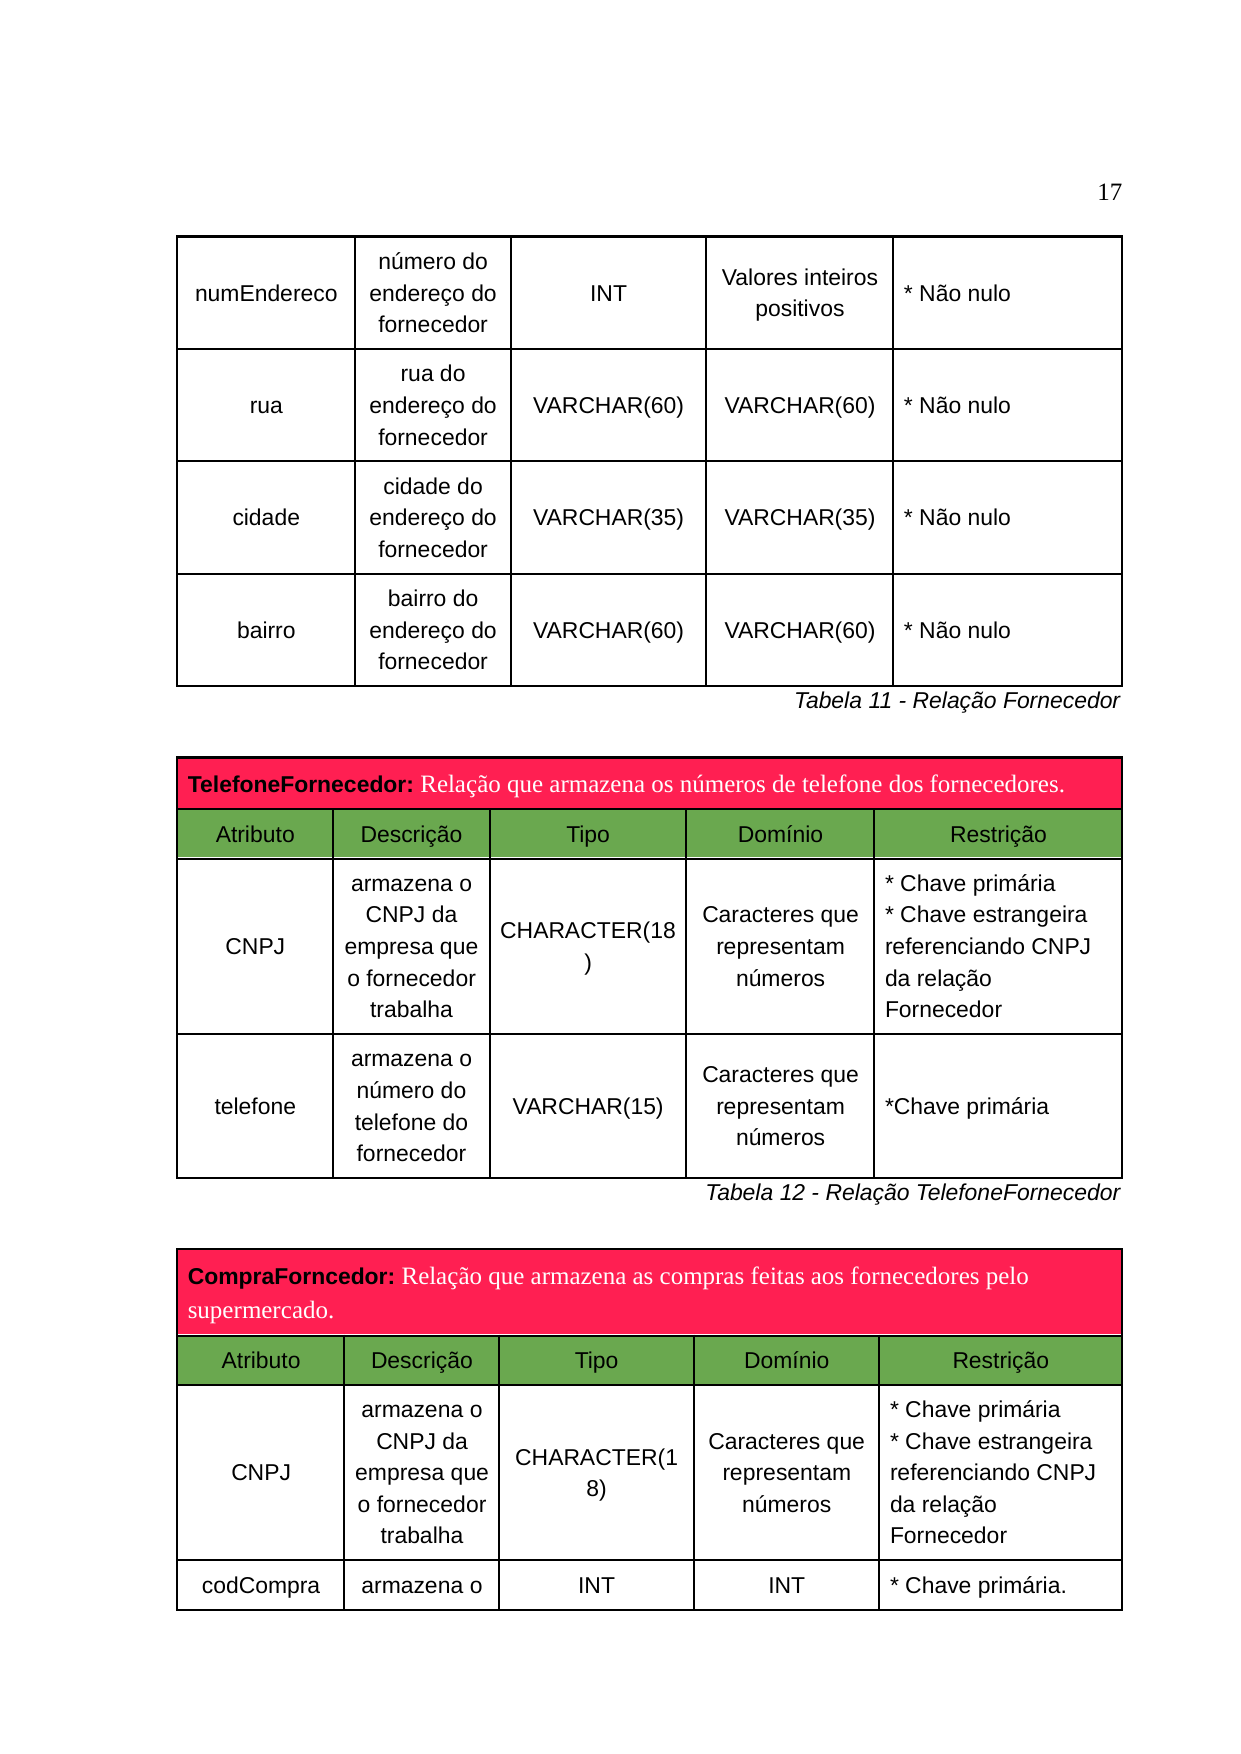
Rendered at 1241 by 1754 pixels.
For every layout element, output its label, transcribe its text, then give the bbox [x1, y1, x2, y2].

table_cell CNPJ [178, 860, 332, 1033]
table_cell * Chave primária. [880, 1561, 1121, 1608]
table_cell * Não nulo [894, 575, 1121, 685]
text Tabela 11 - Relação Fornecedor [177, 687, 1122, 713]
table_cell telefone [178, 1035, 332, 1177]
table_cell CNPJ [178, 1386, 343, 1559]
table_cell INT [695, 1561, 878, 1608]
table_cell Tipo [500, 1337, 693, 1384]
table_cell CHARACTER(18) [491, 860, 685, 1033]
table_cell * Não nulo [894, 462, 1121, 573]
table_cell Valores inteiros positivos [707, 238, 892, 348]
table_cell VARCHAR(35) [512, 462, 705, 573]
table_cell Caracteres que representam números [687, 860, 873, 1033]
table_cell * Chave primária * Chave estrangeira referenciando CNPJ da relação Fornecedor [875, 860, 1121, 1033]
table_cell * Chave primária * Chave estrangeira referenciando CNPJ da relação Fornecedor [880, 1386, 1121, 1559]
table_cell Domínio [687, 810, 873, 857]
table_cell VARCHAR(35) [707, 462, 892, 573]
table_cell INT [512, 238, 705, 348]
table_cell VARCHAR(60) [707, 575, 892, 685]
table_cell Descrição [345, 1337, 498, 1384]
table_cell VARCHAR(60) [707, 350, 892, 460]
table_header CompraForncedor: Relação que armazena as compras feitas aos fornecedores pelo supermercado. [178, 1250, 1121, 1334]
table_cell bairro [178, 575, 354, 685]
table_cell * Não nulo [894, 238, 1121, 348]
table_cell armazena o número do telefone do fornecedor [334, 1035, 489, 1177]
table_cell cidade do endereço do fornecedor [356, 462, 510, 573]
table_cell Tipo [491, 810, 685, 857]
table_cell armazena o CNPJ da empresa que o fornecedor trabalha [345, 1386, 498, 1559]
table_cell Domínio [695, 1337, 878, 1384]
table_cell Restrição [875, 810, 1121, 857]
table_cell armazena o CNPJ da empresa que o fornecedor trabalha [334, 860, 489, 1033]
table_cell número do endereço do fornecedor [356, 238, 510, 348]
table_cell Descrição [334, 810, 489, 857]
table_cell bairro do endereço do fornecedor [356, 575, 510, 685]
table_cell Restrição [880, 1337, 1121, 1384]
table_cell rua [178, 350, 354, 460]
table_cell VARCHAR(15) [491, 1035, 685, 1177]
table_cell Caracteres que representam números [687, 1035, 873, 1177]
table_cell cidade [178, 462, 354, 573]
text Tabela 12 - Relação TelefoneFornecedor [627, 1179, 1122, 1205]
table_cell *Chave primária [875, 1035, 1121, 1177]
table_cell INT [500, 1561, 693, 1608]
table_cell VARCHAR(60) [512, 350, 705, 460]
table_cell codCompra [178, 1561, 343, 1608]
table_cell Atributo [178, 810, 332, 857]
table_cell * Não nulo [894, 350, 1121, 460]
table_cell CHARACTER(18) [500, 1386, 693, 1559]
table_header TelefoneFornecedor: Relação que armazena os números de telefone dos fornecedores. [178, 759, 1121, 808]
table_cell Caracteres que representam números [695, 1386, 878, 1559]
table_cell armazena o [345, 1561, 498, 1608]
table_cell Atributo [178, 1337, 343, 1384]
table_cell VARCHAR(60) [512, 575, 705, 685]
table_cell rua do endereço do fornecedor [356, 350, 510, 460]
table_cell numEndereco [178, 238, 354, 348]
